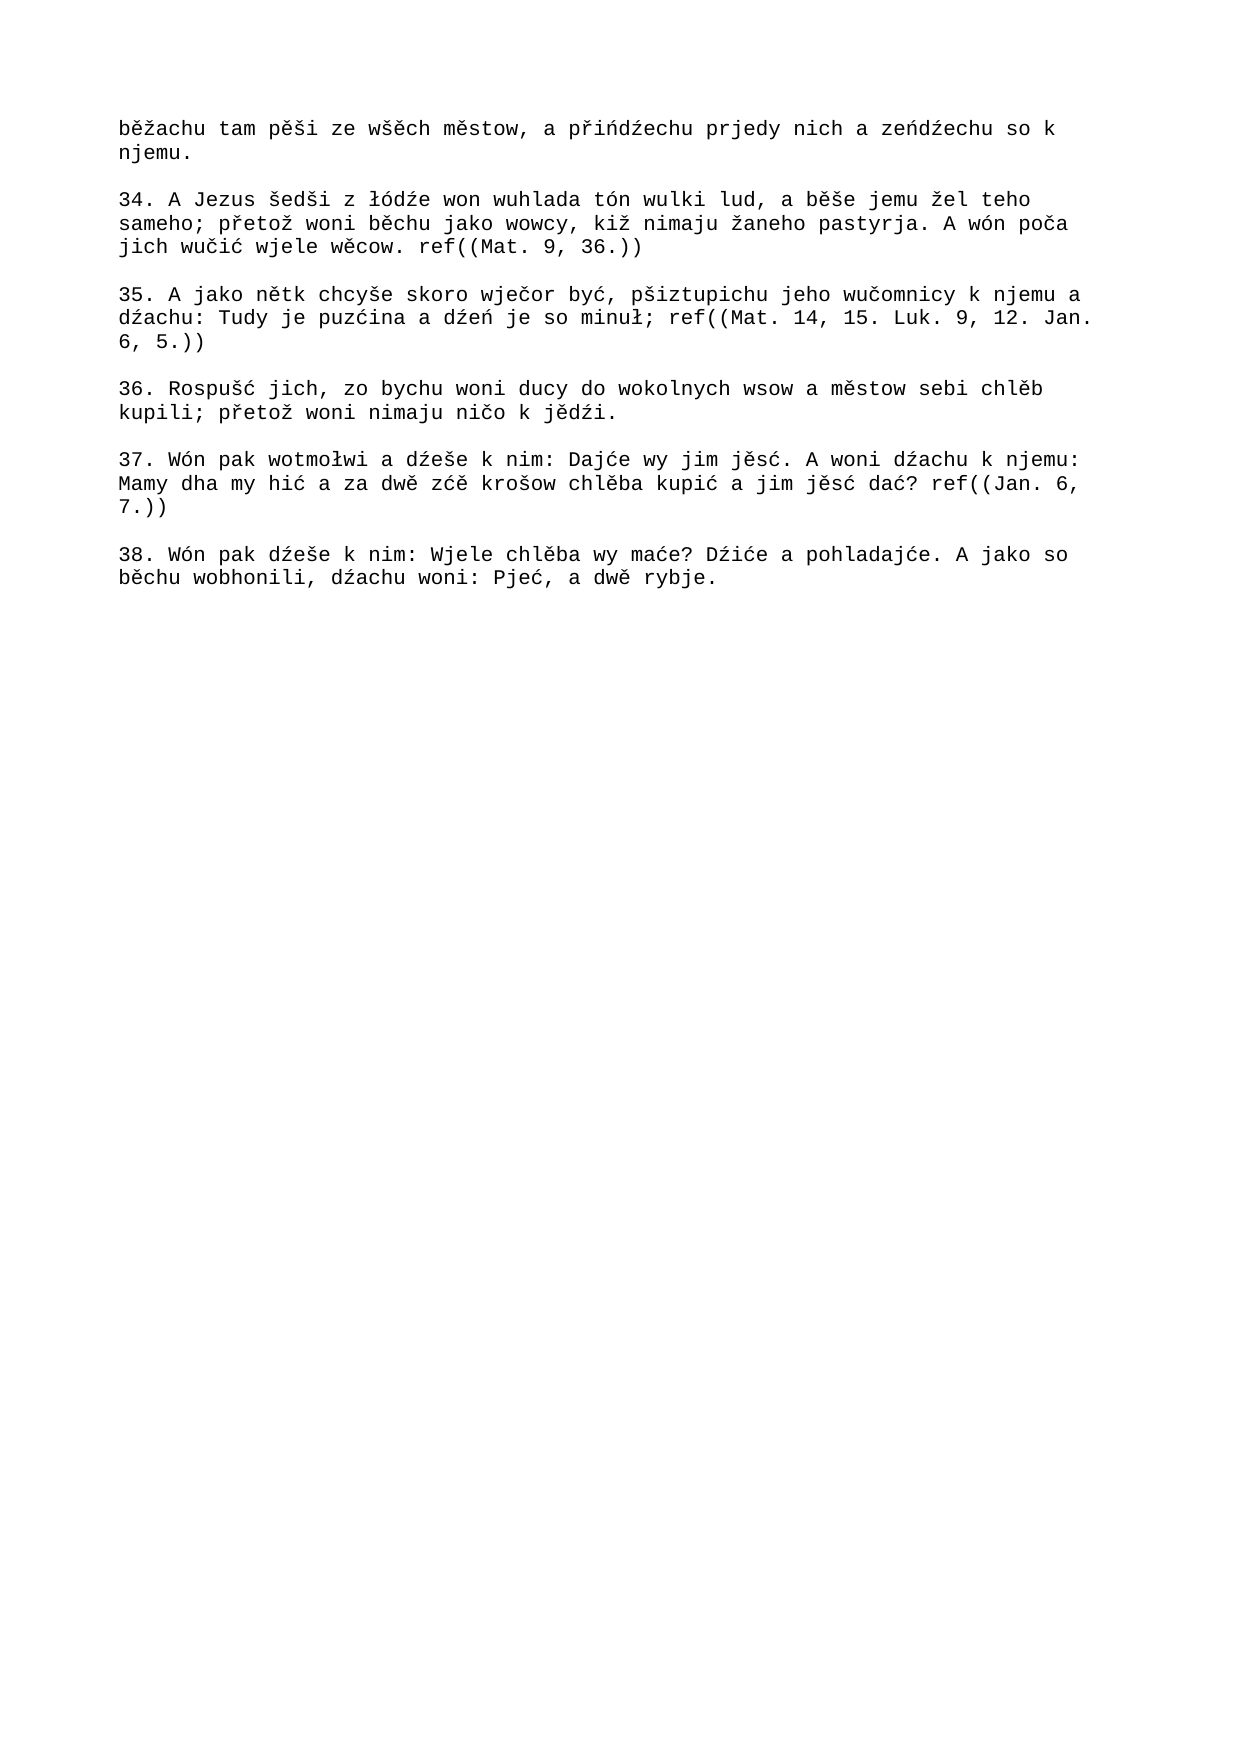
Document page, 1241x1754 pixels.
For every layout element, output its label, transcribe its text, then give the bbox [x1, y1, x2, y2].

text běžachu tam pěši ze wšěch městow, a přińdźechu prjedy nich a zeńdźechu so k njemu. [118, 118, 1122, 165]
text 37. Wón pak wotmołwi a dźeše k nim: Dajće wy jim jěsć. A woni dźachu k njemu: Mamy dha my hić a za dwě zćě krošow chlěba kupić a jim jěsć dać? ref((Jan. 6, 7.)) [118, 449, 1122, 520]
text 35. A jako nětk chcyše skoro wječor być, pšiztupichu jeho wučomnicy k njemu a dźachu: Tudy je puzćina a dźeń je so minuł; ref((Mat. 14, 15. Luk. 9, 12. Jan. 6, 5.)) [118, 284, 1122, 354]
text 36. Rospušć jich, zo bychu woni ducy do wokolnych wsow a městow sebi chlěb kupili; přetož woni nimaju ničo k jědźi. [118, 378, 1122, 426]
text 34. A Jezus šedši z łódźe won wuhlada tón wulki lud, a běše jemu žel teho sameho; přetož woni běchu jako wowcy, kiž nimaju žaneho pastyrja. A wón poča jich wučić wjele wěcow. ref((Mat. 9, 36.)) [118, 189, 1122, 260]
text 38. Wón pak dźeše k nim: Wjele chlěba wy maće? Dźiće a pohladajće. A jako so běchu wobhonili, dźachu woni: Pjeć, a dwě rybje. [118, 544, 1122, 591]
